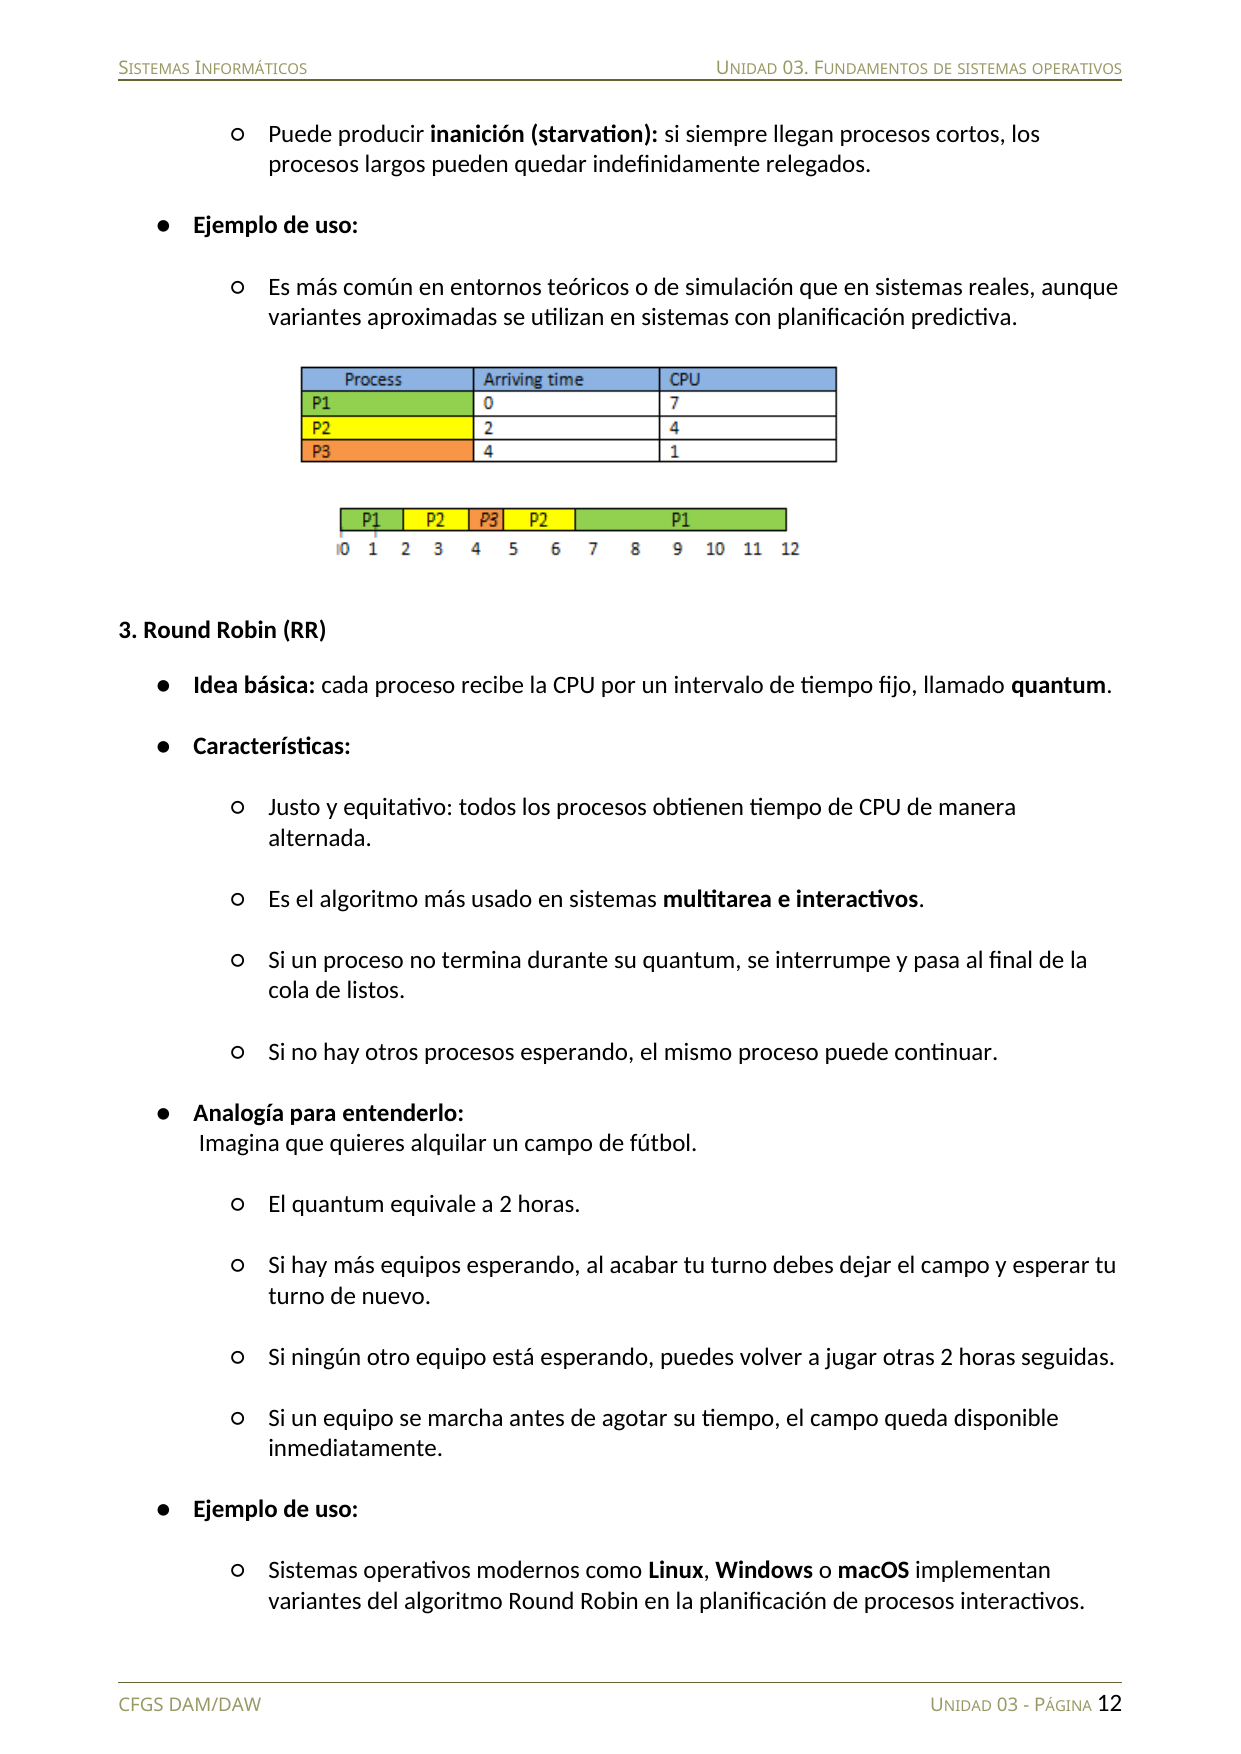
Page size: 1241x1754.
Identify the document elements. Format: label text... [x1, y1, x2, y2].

list Justo y equitativo: todos los procesos obtienen tiempo de CPU de manera alternada. [231, 792, 1122, 883]
list Características: [156, 731, 1122, 792]
text 3. Round Robin (RR) [118, 614, 1122, 644]
list Ejemplo de uso: [156, 209, 1122, 271]
list Sistemas operativos modernos como Linux, Windows o macOS implementan variantes del algoritmo Round Robin en la planificación de procesos interactivos. [231, 1554, 1122, 1616]
picture [273, 356, 967, 585]
list Si un equipo se marcha antes de agotar su tiempo, el campo queda disponible inmediatamente. [231, 1402, 1122, 1493]
list Es el algoritmo más usado en sistemas multitarea e interactivos. [231, 883, 1122, 944]
list Si ningún otro equipo está esperando, puedes volver a jugar otras 2 horas seguidas. [231, 1341, 1122, 1402]
list El quantum equivale a 2 horas. [231, 1188, 1122, 1249]
list Idea básica: cada proceso recibe la CPU por un intervalo de tiempo fijo, llamado quantum. [156, 669, 1122, 731]
list Analogía para entenderlo: Imagina que quieres alquilar un campo de fútbol. [156, 1097, 1122, 1188]
list Es más común en entornos teóricos o de simulación que en sistemas reales, aunque variantes aproximadas se utilizan en sistemas con planificación predictiva. [231, 271, 1122, 332]
list Ejemplo de uso: [156, 1493, 1122, 1554]
list Si hay más equipos esperando, al acabar tu turno debes dejar el campo y esperar tu turno de nuevo. [231, 1249, 1122, 1341]
list Puede producir inanición (starvation): si siempre llegan procesos cortos, los procesos largos pueden quedar indefinidamente relegados. [231, 118, 1122, 209]
list Si no hay otros procesos esperando, el mismo proceso puede continuar. [231, 1036, 1122, 1097]
list Si un proceso no termina durante su quantum, se interrumpe y pasa al final de la cola de listos. [231, 944, 1122, 1036]
